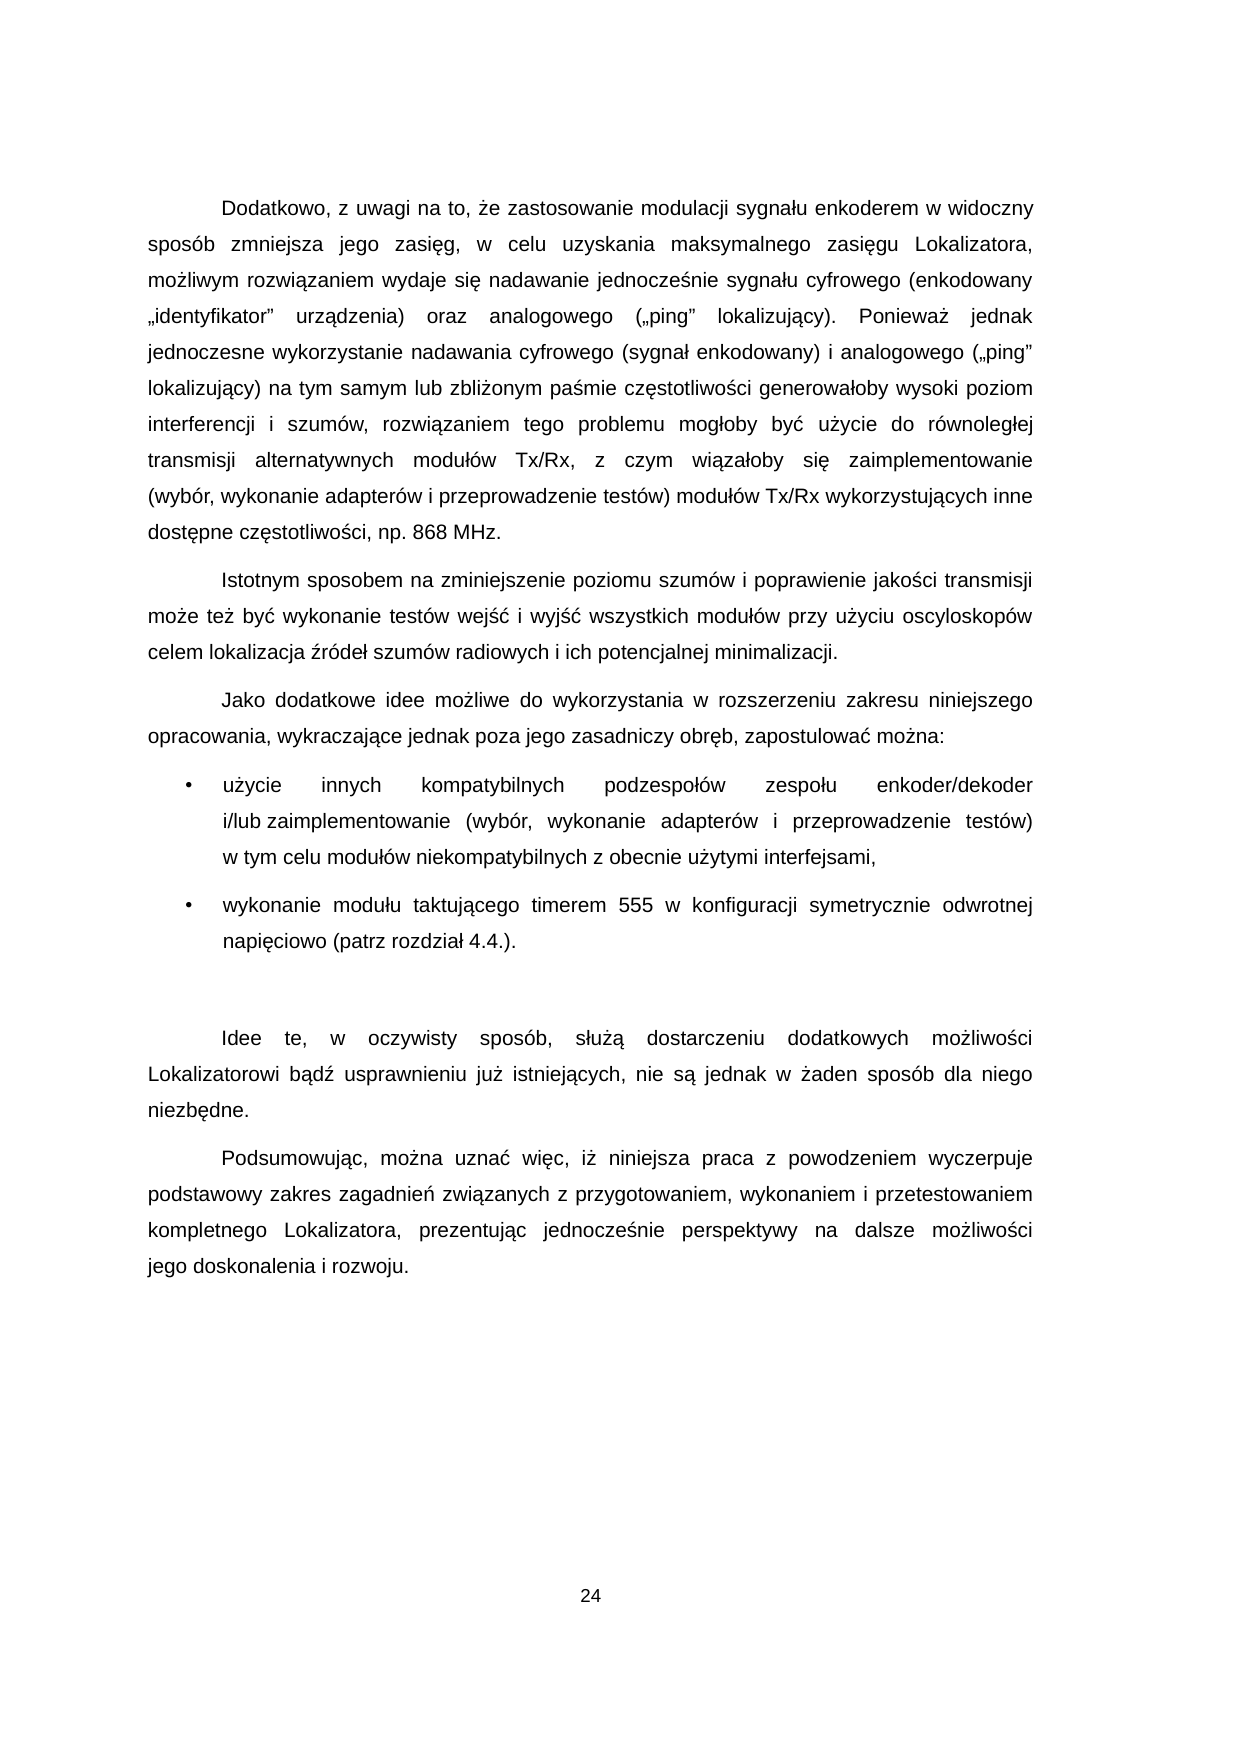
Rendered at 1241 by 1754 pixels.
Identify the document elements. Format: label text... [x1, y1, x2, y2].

text Idee te, w oczywisty sposób, służą dostarczeniu dodatkowych możliwości Lokalizatorowi bądź usprawnieniu już istniejących, nie są jednak w żaden sposób dla niego niezbędne. [148, 1026, 1033, 1122]
list wykonanie modułu taktującego timerem 555 w konfiguracji symetrycznie odwrotnej napięciowo (patrz rozdział 4.4.). [185, 893, 1033, 953]
text Istotnym sposobem na zminiejszenie poziomu szumów i poprawienie jakości transmisji może też być wykonanie testów wejść i wyjść wszystkich modułów przy użyciu oscyloskopów celem lokalizacja źródeł szumów radiowych i ich potencjalnej minimalizacji. [148, 568, 1033, 664]
text Podsumowując, można uznać więc, iż niniejsza praca z powodzeniem wyczerpuje podstawowy zakres zagadnień związanych z przygotowaniem, wykonaniem i przetestowaniem kompletnego Lokalizatora, prezentując jednocześnie perspektywy na dalsze możliwości jego doskonalenia i rozwoju. [148, 1146, 1033, 1278]
text Dodatkowo, z uwagi na to, że zastosowanie modulacji sygnału enkoderem w widoczny sposób zmniejsza jego zasięg, w celu uzyskania maksymalnego zasięgu Lokalizatora, możliwym rozwiązaniem wydaje się nadawanie jednocześnie sygnału cyfrowego (enkodowany „identyfikator” urządzenia) oraz analogowego („ping” lokalizujący). Ponieważ jednak jednoczesne wykorzystanie nadawania cyfrowego (sygnał enkodowany) i analogowego („ping” lokalizujący) na tym samym lub zbliżonym paśmie częstotliwości generowałoby wysoki poziom interferencji i szumów, rozwiązaniem tego problemu mogłoby być użycie do równoległej transmisji alternatywnych modułów Tx/Rx, z czym wiązałoby się zaimplementowanie (wybór, wykonanie adapterów i przeprowadzenie testów) modułów Tx/Rx wykorzystujących inne dostępne częstotliwości, np. 868 MHz. [148, 196, 1033, 543]
text Jako dodatkowe idee możliwe do wykorzystania w rozszerzeniu zakresu niniejszego opracowania, wykraczające jednak poza jego zasadniczy obręb, zapostulować można: [148, 688, 1033, 748]
list użycie innych kompatybilnych podzespołów zespołu enkoder/dekoder i/lub zaimplementowanie (wybór, wykonanie adapterów i przeprowadzenie testów) w tym celu modułów niekompatybilnych z obecnie użytymi interfejsami, [185, 773, 1033, 868]
